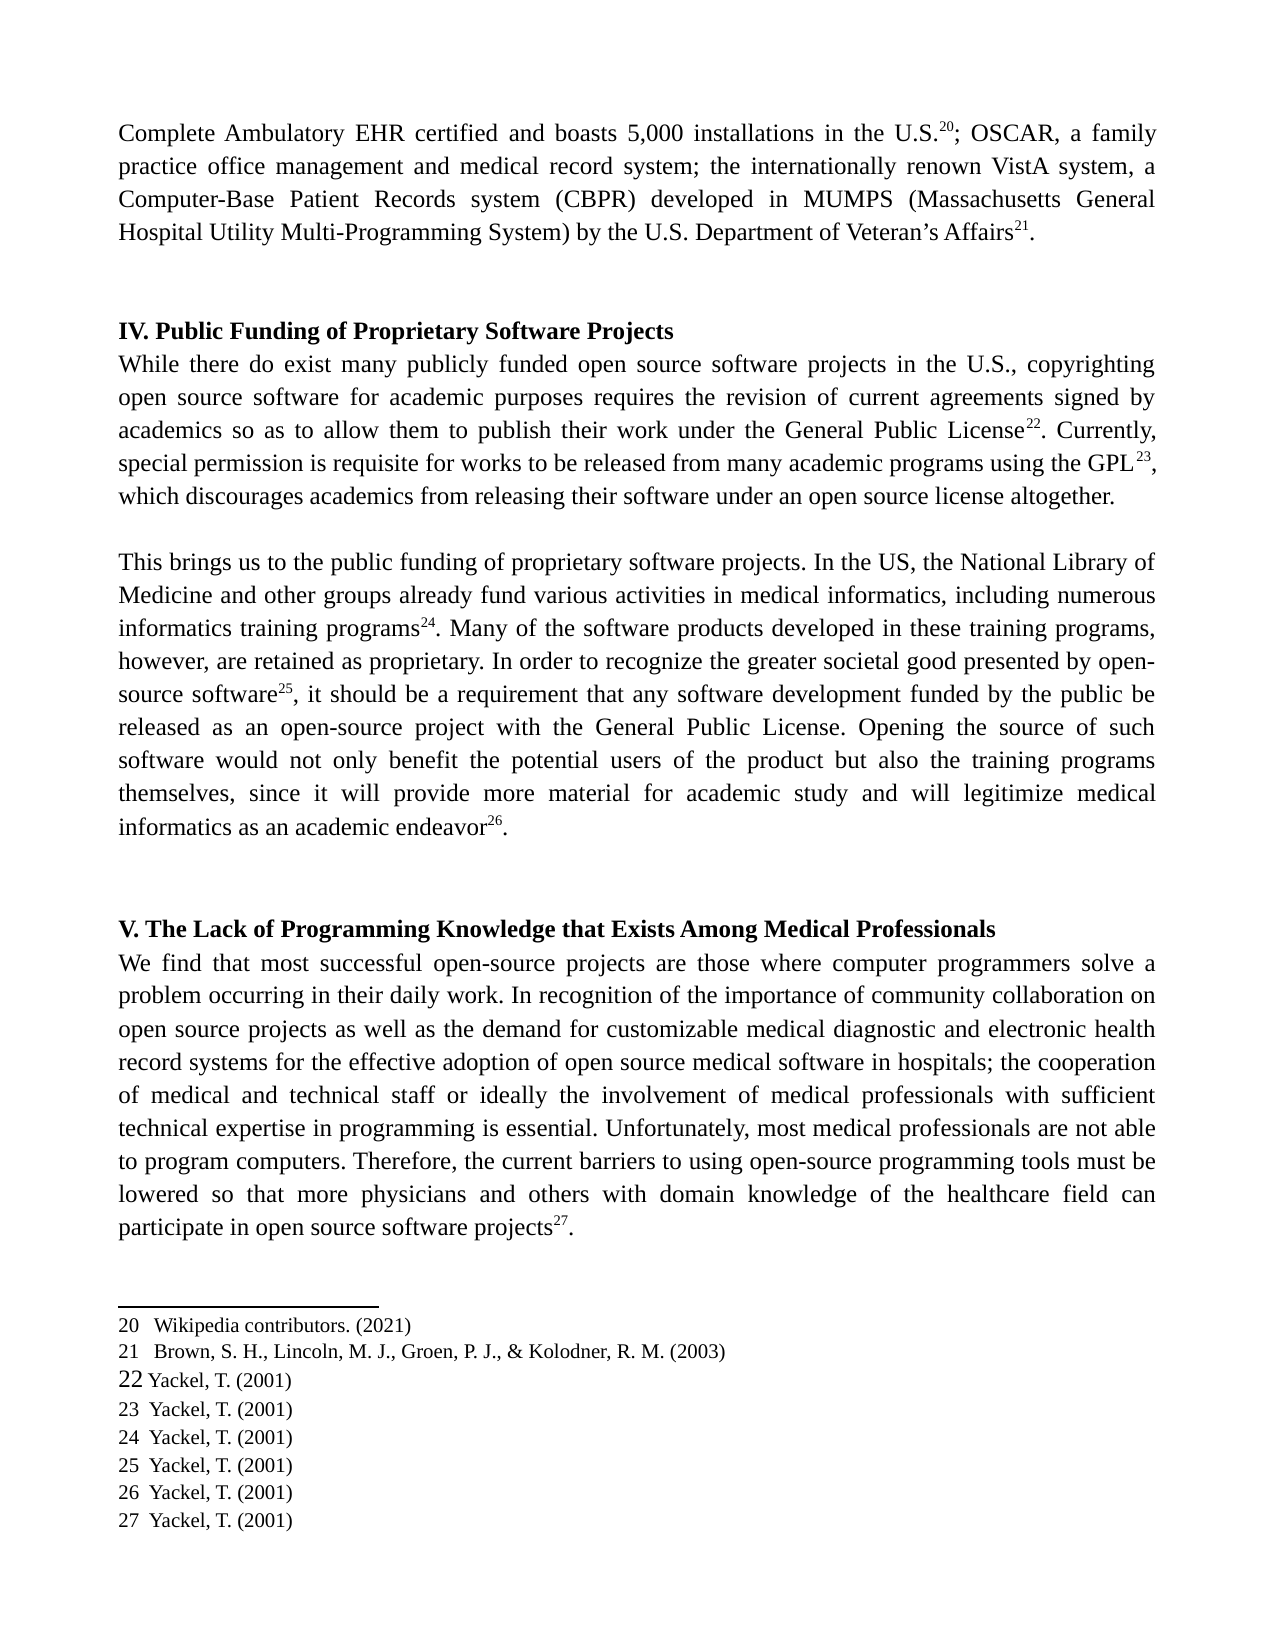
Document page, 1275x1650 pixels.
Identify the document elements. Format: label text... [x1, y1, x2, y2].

list V. The Lack of Programming Knowledge that Exists Among Medical Professionals [118, 914, 1157, 943]
text Yackel, T. (2001) [118, 1425, 1157, 1449]
text Yackel, T. (2001) [118, 1453, 1157, 1477]
text Yackel, T. (2001) [118, 1508, 1157, 1532]
list Yackel, T. (2001) [118, 1397, 1157, 1421]
list While there do exist many publicly funded open source software projects in the U.S., copyrighting open source software for academic purposes requires the revision of current agreements signed by academics so as to allow them to publish their work under the General Public License. Currently, special permission is requisite for works to be released from many academic programs using the GPL, which discourages academics from releasing their software under an open source license altogether. [118, 349, 1157, 510]
list Yackel, T. (2001) [118, 1364, 1157, 1393]
list IV. Public Funding of Proprietary Software Projects [118, 316, 1157, 345]
text This brings us to the public funding of proprietary software projects. In the US, the National Library of Medicine and other groups already fund various activities in medical informatics, including numerous informatics training programs. Many of the software products developed in these training programs, however, are retained as proprietary. In order to recognize the greater societal good presented by open-source software, it should be a requirement that any software development funded by the public be released as an open-source project with the General Public License. Opening the source of such software would not only benefit the potential users of the product but also the training programs themselves, since it will provide more material for academic study and will legitimize medical informatics as an academic endeavor. [118, 547, 1157, 840]
text Brown, S. H., Lincoln, M. J., Groen, P. J., & Kolodner, R. M. (2003) [118, 1339, 1157, 1363]
text Wikipedia contributors. (2021) [118, 1313, 1157, 1337]
text We find that most successful open-source projects are those where computer programmers solve a problem occurring in their daily work. In recognition of the importance of community collaboration on open source projects as well as the demand for customizable medical diagnostic and electronic health record systems for the effective adoption of open source medical software in hospitals; the cooperation of medical and technical staff or ideally the involvement of medical professionals with sufficient technical expertise in programming is essential. Unfortunately, most medical professionals are not able to program computers. Therefore, the current barriers to using open-source programming tools must be lowered so that more physicians and others with domain knowledge of the healthcare field can participate in open source software projects. [118, 948, 1157, 1241]
text Complete Ambulatory EHR certified and boasts 5,000 installations in the U.S.; OSCAR, a family practice office management and medical record system; the internationally renown VistA system, a Computer-Base Patient Records system (CBPR) developed in MUMPS (Massachusetts General Hospital Utility Multi-Programming System) by the U.S. Department of Veteran’s Affairs. [118, 118, 1157, 246]
text Yackel, T. (2001) [118, 1480, 1157, 1504]
